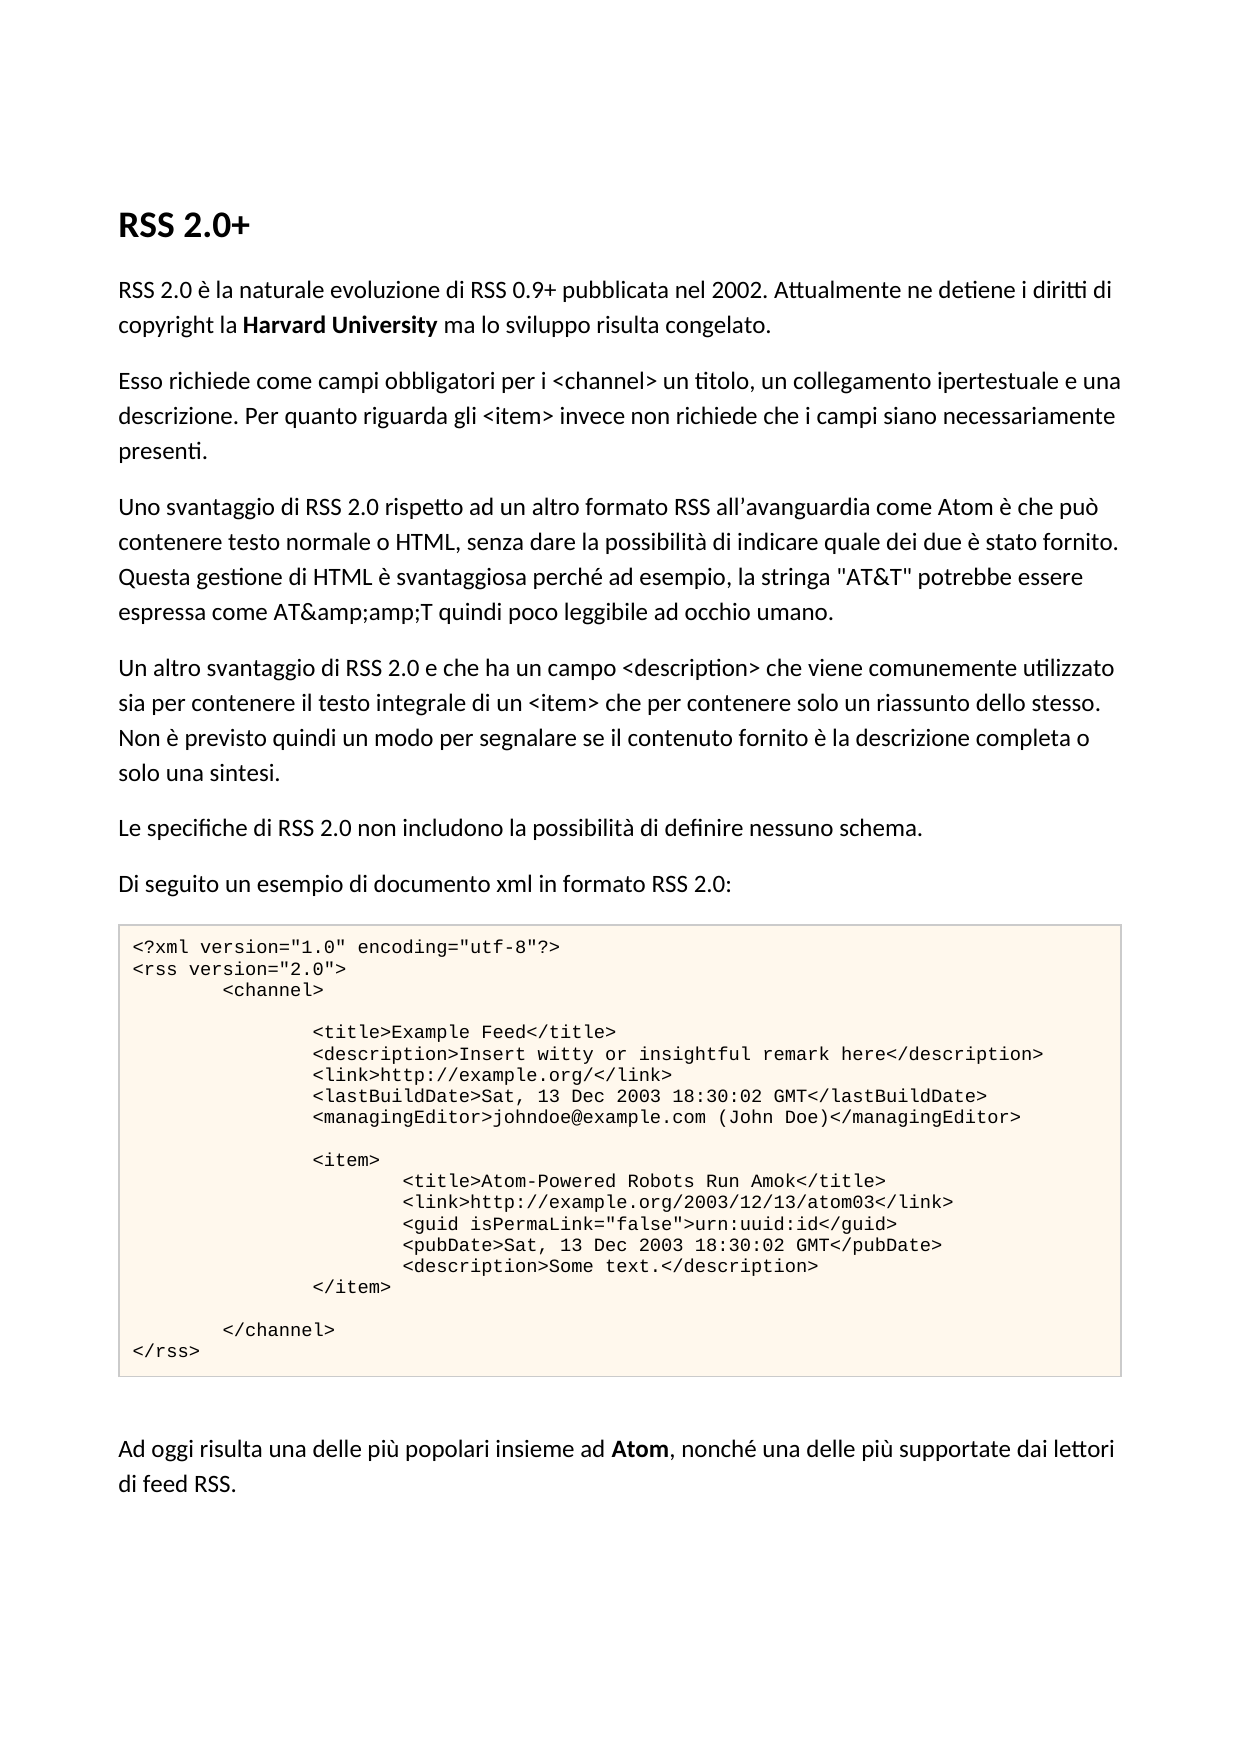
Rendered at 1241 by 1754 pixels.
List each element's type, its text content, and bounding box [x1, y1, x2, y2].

text <rss version="2.0"> [120, 945, 1120, 967]
text Un altro svantaggio di RSS 2.0 e che ha un campo <description> che viene comunemente utilizzato sia per contenere il testo integrale di un <item> che per contenere solo un riassunto dello stesso. Non è previsto quindi un modo per segnalare se il contenuto fornito è la descrizione completa o solo una sintesi. [118, 652, 1122, 787]
text <link>http://example.org/2003/12/13/atom03</link> [120, 1179, 1120, 1200]
text <title>Example Feed</title> [120, 1009, 1120, 1030]
text RSS 2.0+ [118, 201, 1122, 246]
text <description>Insert witty or insightful remark here</description> [120, 1030, 1120, 1052]
text Uno svantaggio di RSS 2.0 rispetto ad un altro formato RSS all’avanguardia come Atom è che può contenere testo normale o HTML, senza dare la possibilità di indicare quale dei due è stato fornito. Questa gestione di HTML è svantaggiosa perché ad esempio, la stringa "AT&T" potrebbe essere espressa come AT&amp;amp;T quindi poco leggibile ad occhio umano. [118, 491, 1122, 626]
text Ad oggi risulta una delle più popolari insieme ad Atom, nonché una delle più supportate dai lettori di feed RSS. [118, 1433, 1122, 1499]
text <guid isPermaLink="false">urn:uuid:id</guid> [120, 1200, 1120, 1222]
text Le specifiche di RSS 2.0 non includono la possibilità di definire nessuno schema. [118, 812, 1122, 843]
text <pubDate>Sat, 13 Dec 2003 18:30:02 GMT</pubDate> [120, 1222, 1120, 1243]
text <link>http://example.org/</link> [120, 1052, 1120, 1073]
text Di seguito un esempio di documento xml in formato RSS 2.0: [118, 868, 1122, 899]
text </item> [120, 1264, 1120, 1285]
text Esso richiede come campi obbligatori per i <channel> un titolo, un collegamento ipertestuale e una descrizione. Per quanto riguarda gli <item> invece non richiede che i campi siano necessariamente presenti. [118, 365, 1122, 466]
text <managingEditor>johndoe@example.com (John Doe)</managingEditor> [120, 1094, 1120, 1115]
text <item> [120, 1137, 1120, 1158]
text <description>Some text.</description> [120, 1243, 1120, 1264]
text </channel> [120, 1307, 1120, 1328]
text RSS 2.0 è la naturale evoluzione di RSS 0.9+ pubblicata nel 2002. Attualmente ne detiene i diritti di copyright la Harvard University ma lo sviluppo risulta congelato. [118, 274, 1122, 340]
text </rss> [120, 1328, 1120, 1376]
text <title>Atom-Powered Robots Run Amok</title> [120, 1158, 1120, 1179]
text <lastBuildDate>Sat, 13 Dec 2003 18:30:02 GMT</lastBuildDate> [120, 1073, 1120, 1094]
text <?xml version="1.0" encoding="utf-8"?> [120, 926, 1120, 945]
text <channel> [120, 967, 1120, 988]
